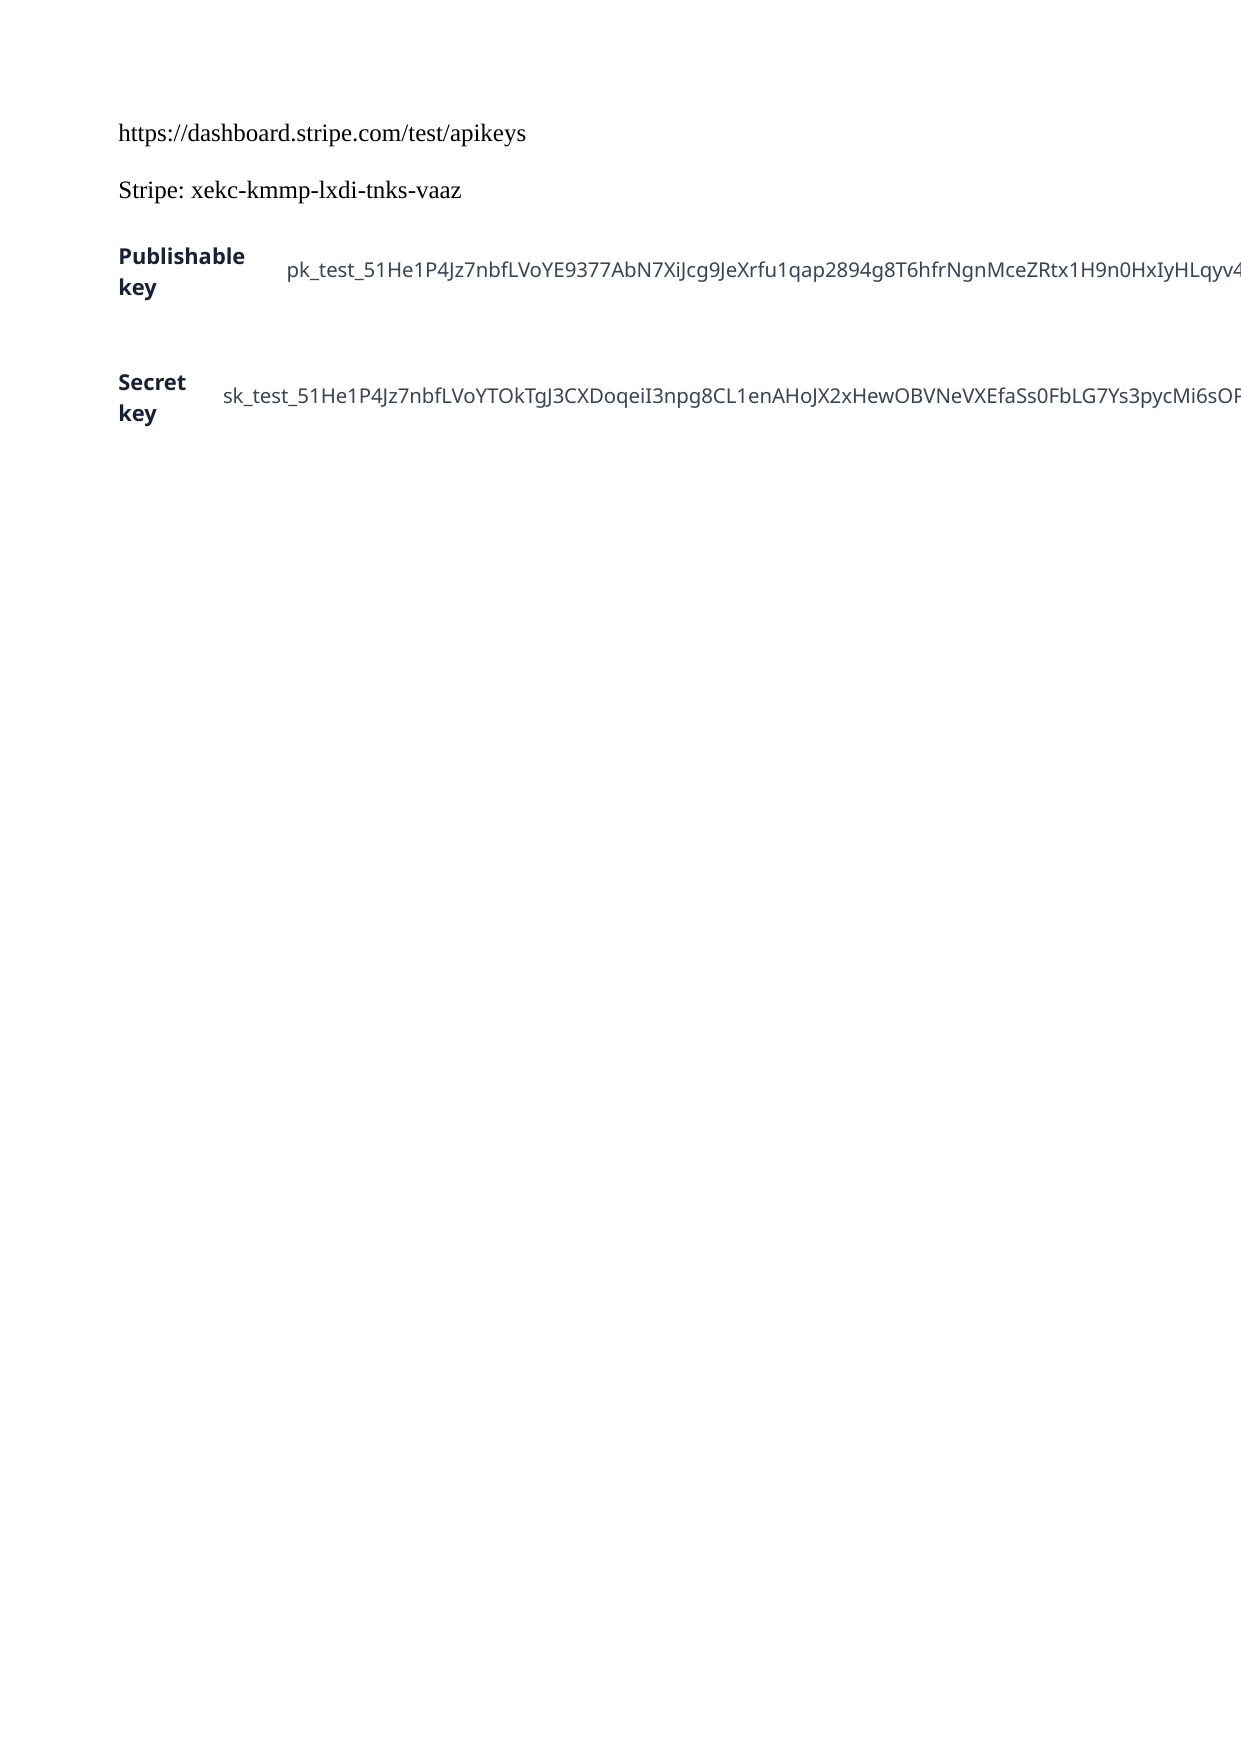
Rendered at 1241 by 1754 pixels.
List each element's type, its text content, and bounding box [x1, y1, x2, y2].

table_header Publishable key [118, 233, 274, 302]
table_header pk_test_51He1P4Jz7nbfLVoYE9377AbN7XiJcg9JeXrfu1qap2894g8T6hfrNgnMceZRtx1H9n0HxIyHLqyv4lZvqxv3ifMf004hVnMdtT [274, 233, 1240, 302]
text Stripe: xekc-kmmp-lxdi-tnks-vaaz [118, 176, 1122, 204]
text https://dashboard.stripe.com/test/apikeys [118, 118, 1122, 147]
table_header Secret key [118, 359, 210, 428]
table_header sk_test_51He1P4Jz7nbfLVoYTOkTgJ3CXDoqeiI3npg8CL1enAHoJX2xHewOBVNeVXEfaSs0FbLG7Ys3pycMi6sOP23Lu6dX00PolnchgH [210, 359, 1240, 428]
